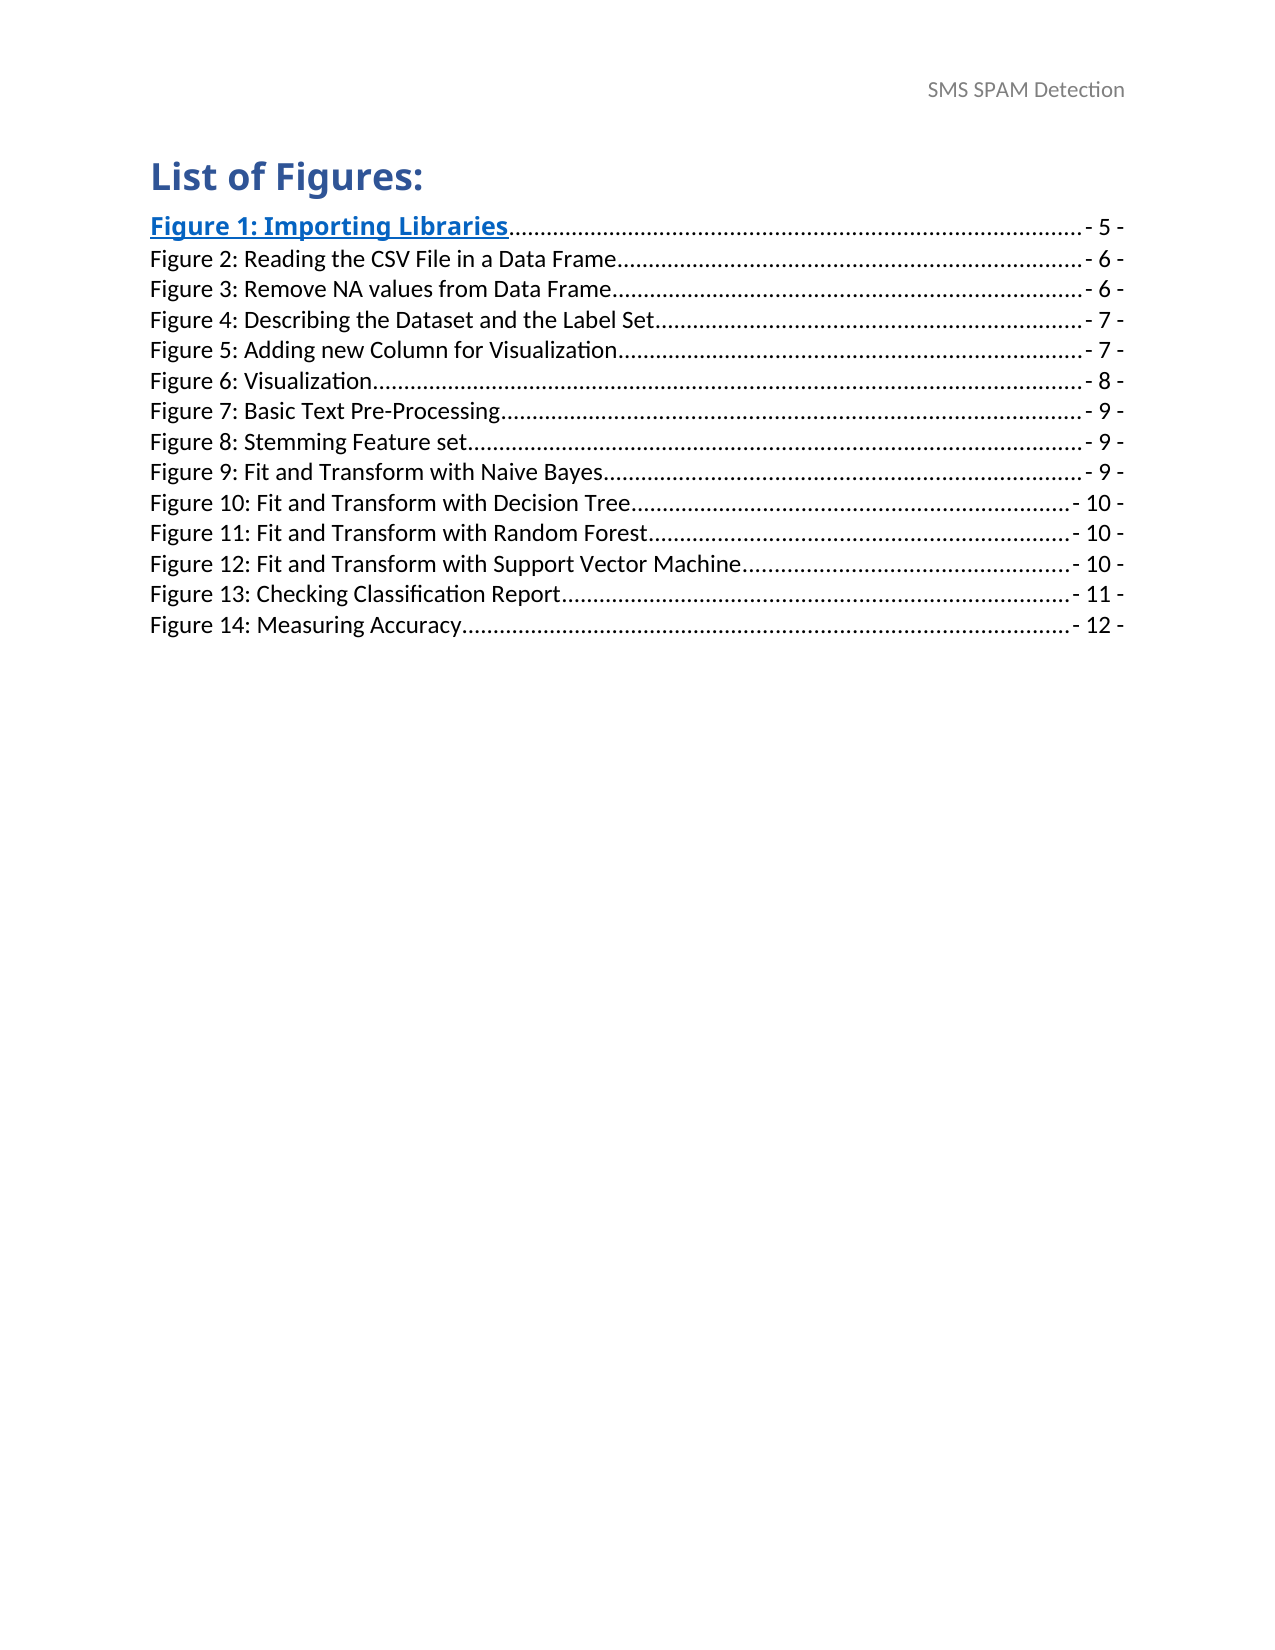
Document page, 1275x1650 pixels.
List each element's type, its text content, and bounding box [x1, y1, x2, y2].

text Figure 1: Importing Libraries - 5 - [150, 209, 1125, 243]
text Figure 2: Reading the CSV File in a Data Frame - 6 - [150, 243, 1125, 273]
text Figure 14: Measuring Accuracy - 12 - [150, 609, 1125, 639]
text Figure 5: Adding new Column for Visualization - 7 - [150, 334, 1125, 365]
text Figure 3: Remove NA values from Data Frame - 6 - [150, 273, 1125, 304]
text Figure 11: Fit and Transform with Random Forest - 10 - [150, 517, 1125, 548]
text Figure 4: Describing the Dataset and the Label Set - 7 - [150, 304, 1125, 334]
text Figure 6: Visualization - 8 - [150, 365, 1125, 395]
text Figure 9: Fit and Transform with Naive Bayes - 9 - [150, 456, 1125, 487]
text Figure 13: Checking Classification Report - 11 - [150, 578, 1125, 609]
subtitle List of Figures: [150, 150, 1125, 201]
text Figure 10: Fit and Transform with Decision Tree - 10 - [150, 487, 1125, 517]
text Figure 8: Stemming Feature set - 9 - [150, 426, 1125, 456]
text Figure 7: Basic Text Pre-Processing - 9 - [150, 395, 1125, 426]
text Figure 12: Fit and Transform with Support Vector Machine - 10 - [150, 548, 1125, 578]
